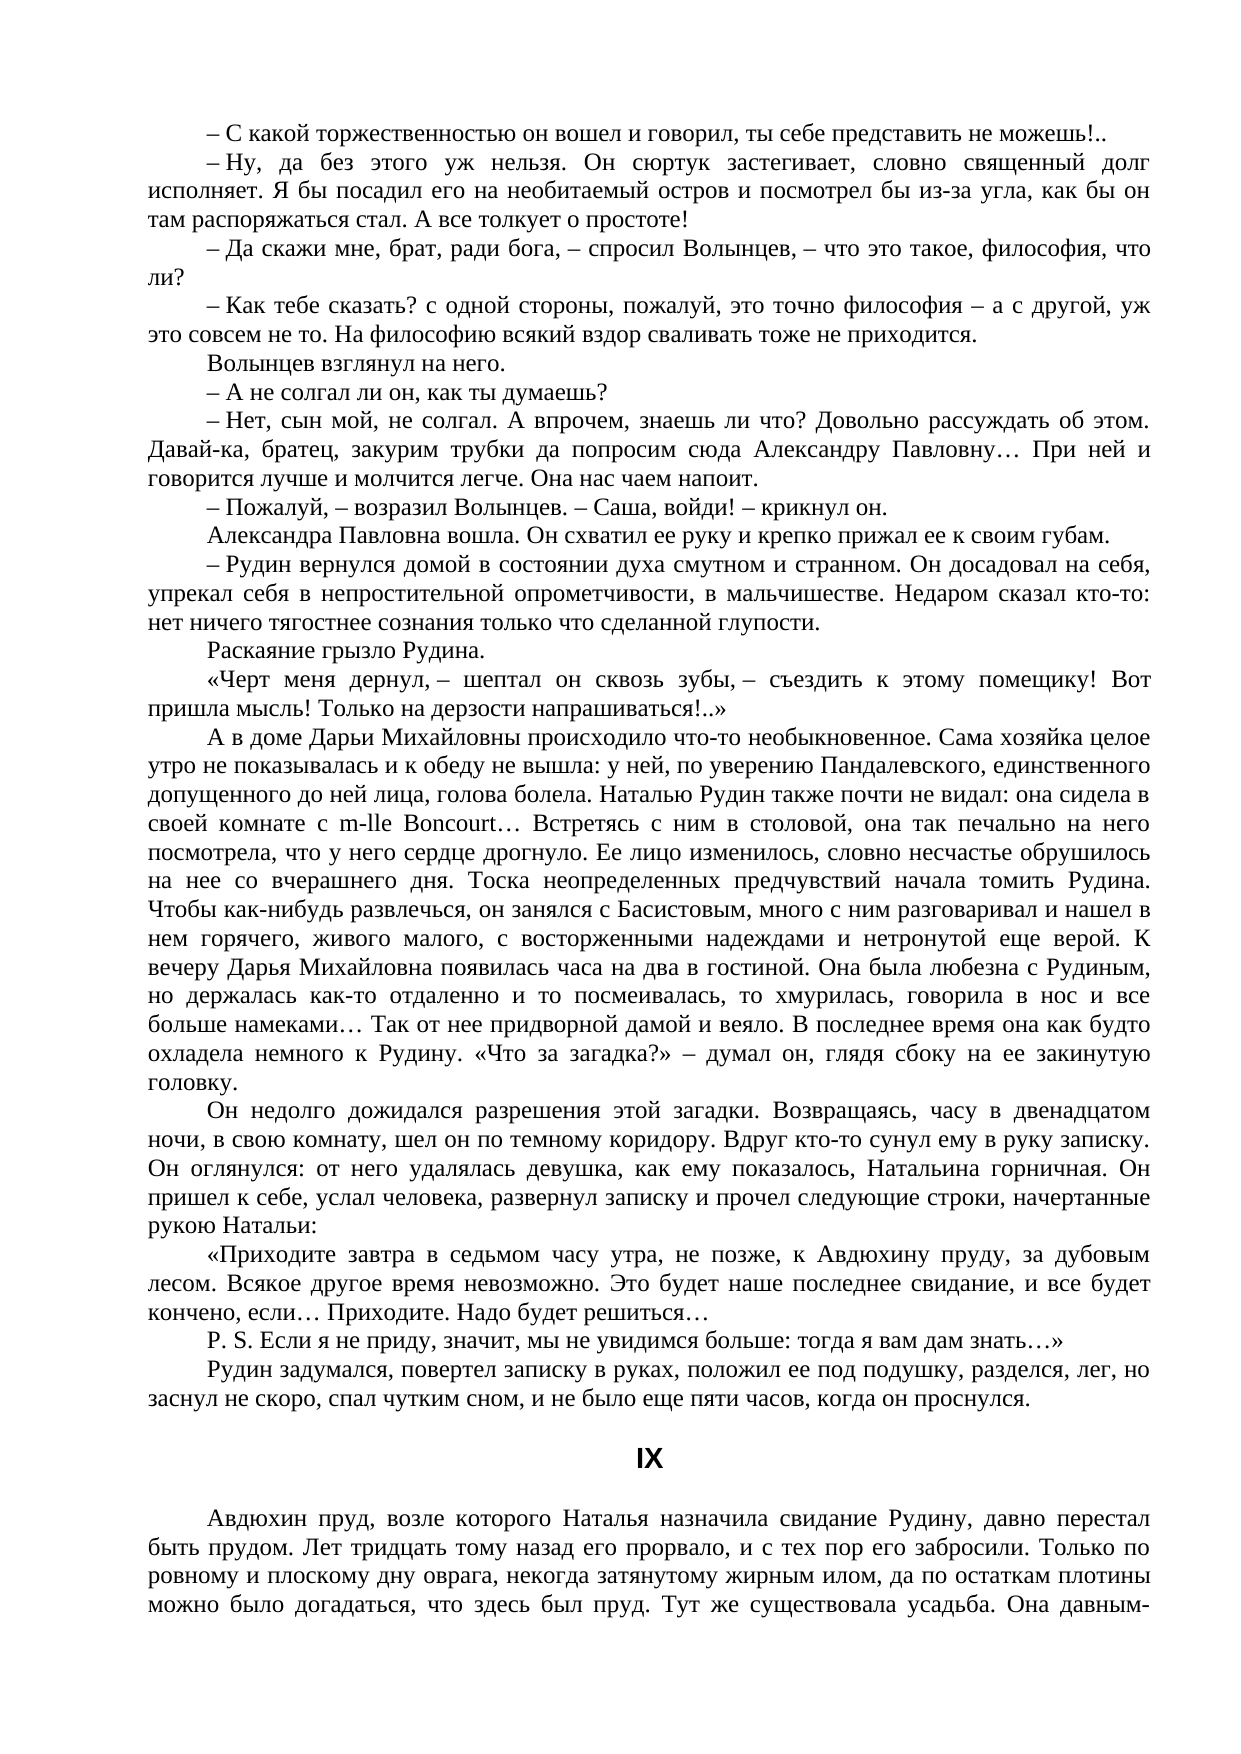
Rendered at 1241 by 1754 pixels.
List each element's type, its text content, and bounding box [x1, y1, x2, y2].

text – Ну, да без этого уж нельзя. Он сюртук застегивает, словно священный долг исполняет. Я бы посадил его на необитаемый остров и посмотрел бы из-за угла, как бы он там распоряжаться стал. А все толкует о простоте! [148, 147, 1152, 233]
text – С какой торжественностью он вошел и говорил, ты себе представить не можешь!.. [148, 118, 1152, 147]
text – Как тебе сказать? с одной стороны, пожалуй, это точно философия – а с другой, уж это совсем не то. На философию всякий вздор сваливать тоже не приходится. [148, 291, 1152, 348]
subtitle IX [148, 1441, 1152, 1474]
text «Приходите завтра в седьмом часу утра, не позже, к Авдюхину пруду, за дубовым лесом. Всякое другое время невозможно. Это будет наше последнее свидание, и все будет кончено, если… Приходите. Надо будет решиться… [148, 1239, 1152, 1326]
text «Черт меня дернул, – шептал он сквозь зубы, – съездить к этому помещику! Вот пришла мысль! Только на дерзости напрашиваться!..» [148, 664, 1152, 722]
text – Нет, сын мой, не солгал. А впрочем, знаешь ли что? Довольно рассуждать об этом. Давай-ка, братец, закурим трубки да попросим сюда Александру Павловну… При ней и говорится лучше и молчится легче. Она нас чаем напоит. [148, 406, 1152, 492]
text Он недолго дожидался разрешения этой загадки. Возвращаясь, часу в двенадцатом ночи, в свою комнату, шел он по темному коридору. Вдруг кто-то сунул ему в руку записку. Он оглянулся: от него удалялась девушка, как ему показалось, Натальина горничная. Он пришел к себе, услал человека, развернул записку и прочел следующие строки, начертанные рукою Натальи: [148, 1096, 1152, 1239]
text Раскаяние грызло Рудина. [148, 636, 1152, 664]
text А в доме Дарьи Михайловны происходило что-то необыкновенное. Сама хозяйка целое утро не показывалась и к обеду не вышла: у ней, по уверению Пандалевского, единственного допущенного до ней лица, голова болела. Наталью Рудин также почти не видал: она сидела в своей комнате с m-lle Boncourt… Встретясь с ним в столовой, она так печально на него посмотрела, что у него сердце дрогнуло. Ее лицо изменилось, словно несчастье обрушилось на нее со вчерашнего дня. Тоска неопределенных предчувствий начала томить Рудина. Чтобы как-нибудь развлечься, он занялся с Басистовым, много с ним разговаривал и нашел в нем горячего, живого малого, с восторженными надеждами и нетронутой еще верой. К вечеру Дарья Михайловна появилась часа на два в гостиной. Она была любезна с Рудиным, но держалась как-то отдаленно и то посмеивалась, то хмурилась, говорила в нос и все больше намеками… Так от нее придворной дамой и веяло. В последнее время она как будто охладела немного к Рудину. «Что за загадка?» – думал он, глядя сбоку на ее закинутую головку. [148, 722, 1152, 1096]
text – А не солгал ли он, как ты думаешь? [148, 377, 1152, 406]
text Рудин задумался, повертел записку в руках, положил ее под подушку, разделся, лег, но заснул не скоро, спал чутким сном, и не было еще пяти часов, когда он проснулся. [148, 1354, 1152, 1412]
text Р. S. Если я не приду, значит, мы не увидимся больше: тогда я вам дам знать…» [148, 1326, 1152, 1354]
text Волынцев взглянул на него. [148, 348, 1152, 377]
text Александра Павловна вошла. Он схватил ее руку и крепко прижал ее к своим губам. [148, 521, 1152, 549]
text – Рудин вернулся домой в состоянии духа смутном и странном. Он досадовал на себя, упрекал себя в непростительной опрометчивости, в мальчишестве. Недаром сказал кто-то: нет ничего тягостнее сознания только что сделанной глупости. [148, 549, 1152, 636]
text – Пожалуй, – возразил Волынцев. – Саша, войди! – крикнул он. [148, 492, 1152, 521]
text Авдюхин пруд, возле которого Наталья назначила свидание Рудину, давно перестал быть прудом. Лет тридцать тому назад его прорвало, и с тех пор его забросили. Только по ровному и плоскому дну оврага, некогда затянутому жирным илом, да по остаткам плотины можно было догадаться, что здесь был пруд. Тут же существовала усадьба. Она давным- [148, 1503, 1152, 1618]
text – Да скажи мне, брат, ради бога, – спросил Волынцев, – что это такое, философия, что ли? [148, 233, 1152, 291]
